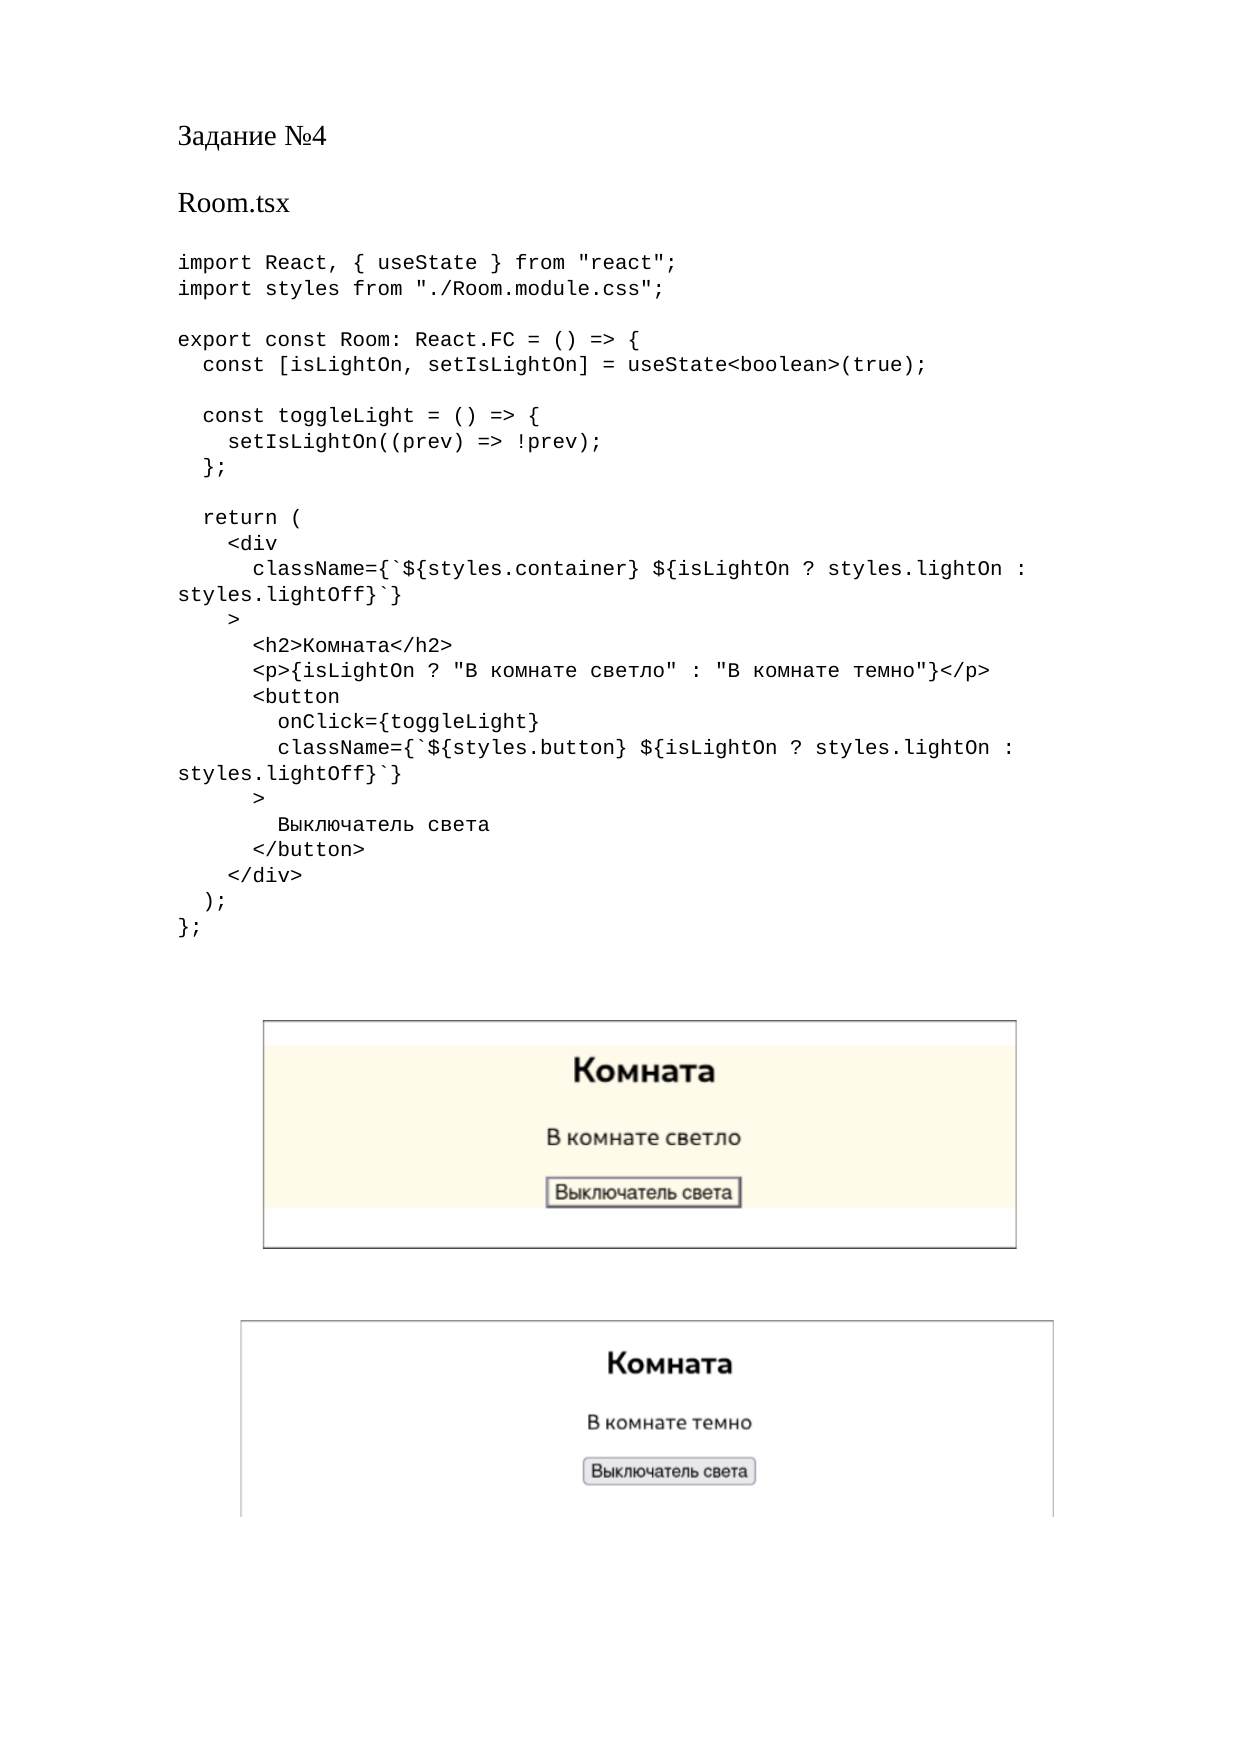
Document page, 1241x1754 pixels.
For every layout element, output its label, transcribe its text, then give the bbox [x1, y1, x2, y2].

text }; [177, 916, 1152, 939]
text ); [177, 890, 1152, 914]
text return ( [177, 507, 1152, 531]
text Room.tsx [177, 185, 1152, 219]
text > [177, 609, 1152, 633]
text Задание №4 [177, 118, 1152, 152]
text <p>{isLightOn ? "В комнате светло" : "В комнате темно"}</p> [177, 660, 1152, 684]
picture [240, 1320, 1054, 1517]
text export const Room: React.FC = () => { [177, 329, 1152, 352]
text }; [177, 456, 1152, 480]
text const [isLightOn, setIsLightOn] = useState<boolean>(true); [177, 354, 1152, 378]
text import React, { useState } from "react"; [177, 252, 1152, 276]
text <div [177, 533, 1152, 556]
text setIsLightOn((prev) => !prev); [177, 431, 1152, 454]
text import styles from "./Room.module.css"; [177, 278, 1152, 301]
text <button [177, 686, 1152, 709]
text </button> [177, 839, 1152, 863]
text <h2>Комната</h2> [177, 635, 1152, 658]
text onClick={toggleLight} [177, 711, 1152, 735]
picture [262, 1020, 1017, 1249]
text > [177, 788, 1152, 812]
text className={`${styles.container} ${isLightOn ? styles.lightOn : styles.lightOff}`} [177, 558, 1152, 607]
text className={`${styles.button} ${isLightOn ? styles.lightOn : styles.lightOff}`} [177, 737, 1152, 786]
text </div> [177, 864, 1152, 888]
text Выключатель света [177, 813, 1152, 837]
text const toggleLight = () => { [177, 405, 1152, 429]
